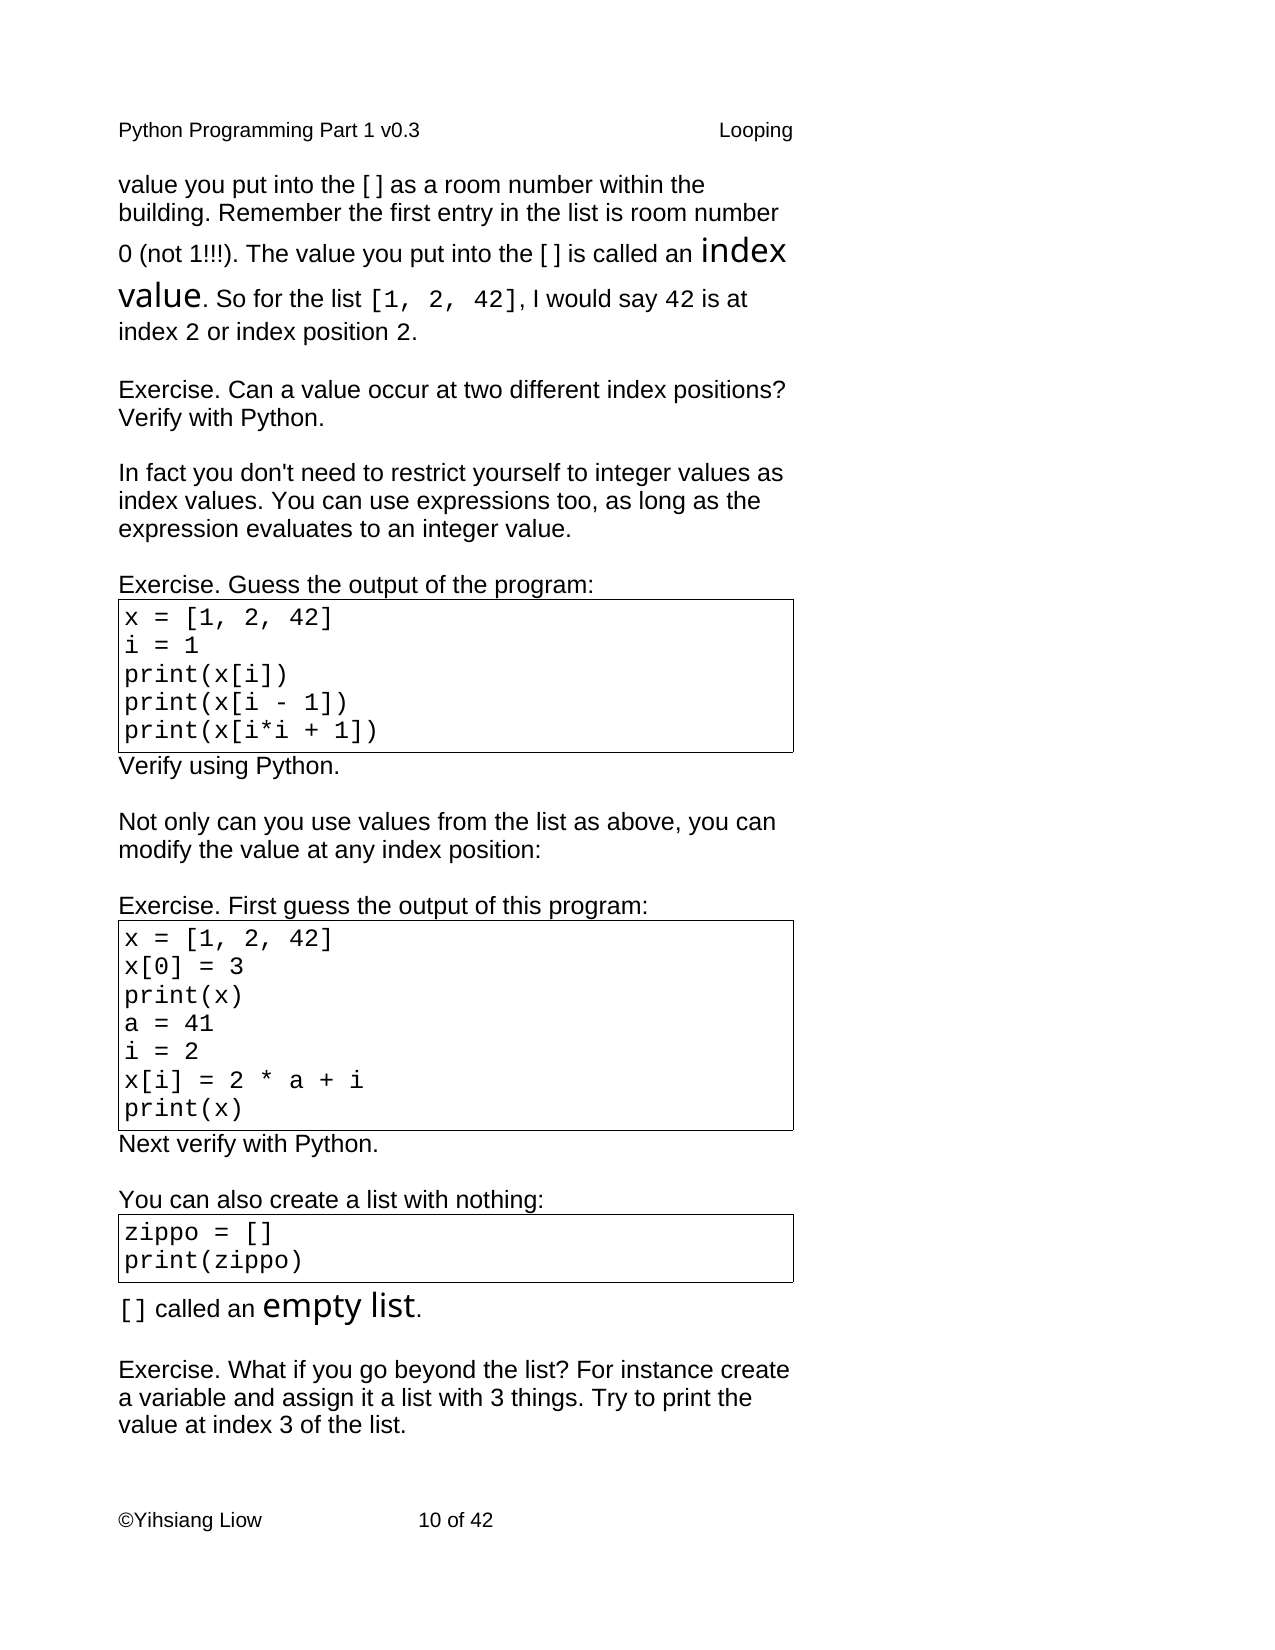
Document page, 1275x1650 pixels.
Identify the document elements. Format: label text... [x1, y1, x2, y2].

text Next verify with Python. [118, 1131, 793, 1158]
text [] called an empty list. [118, 1283, 793, 1327]
text Not only can you use values from the list as above, you can modify the value at any index position: [118, 808, 793, 864]
table_header x = [1, 2, 42] x[0] = 3 print(x) a = 41 i = 2 x[i] = 2 * a + i print(x) [119, 921, 793, 1129]
text Exercise. Can a value occur at two different index positions? Verify with Python. [118, 376, 793, 431]
table_header zippo = [] print(zippo) [119, 1215, 793, 1282]
table_header x = [1, 2, 42] i = 1 print(x[i]) print(x[i - 1]) print(x[i*i + 1]) [119, 600, 793, 752]
text Exercise. First guess the output of this program: [118, 892, 793, 920]
text In fact you don't need to restrict yourself to integer values as index values. You can use expressions too, as long as the expression evaluates to an integer value. [118, 459, 793, 543]
text Verify using Python. [118, 753, 793, 780]
text Exercise. What if you go beyond the list? For instance create a variable and assign it a list with 3 things. Try to print the value at index 3 of the list. [118, 1356, 793, 1439]
text value you put into the [ ] as a room number within the building. Remember the first entry in the list is room number 0 (not 1!!!). The value you put into the [ ] is called an index value. So for the list [1, 2, 42], I would say 42 is at index 2 or index position 2. [118, 171, 793, 348]
text Exercise. Guess the output of the program: [118, 571, 793, 599]
text You can also create a list with nothing: [118, 1186, 793, 1213]
